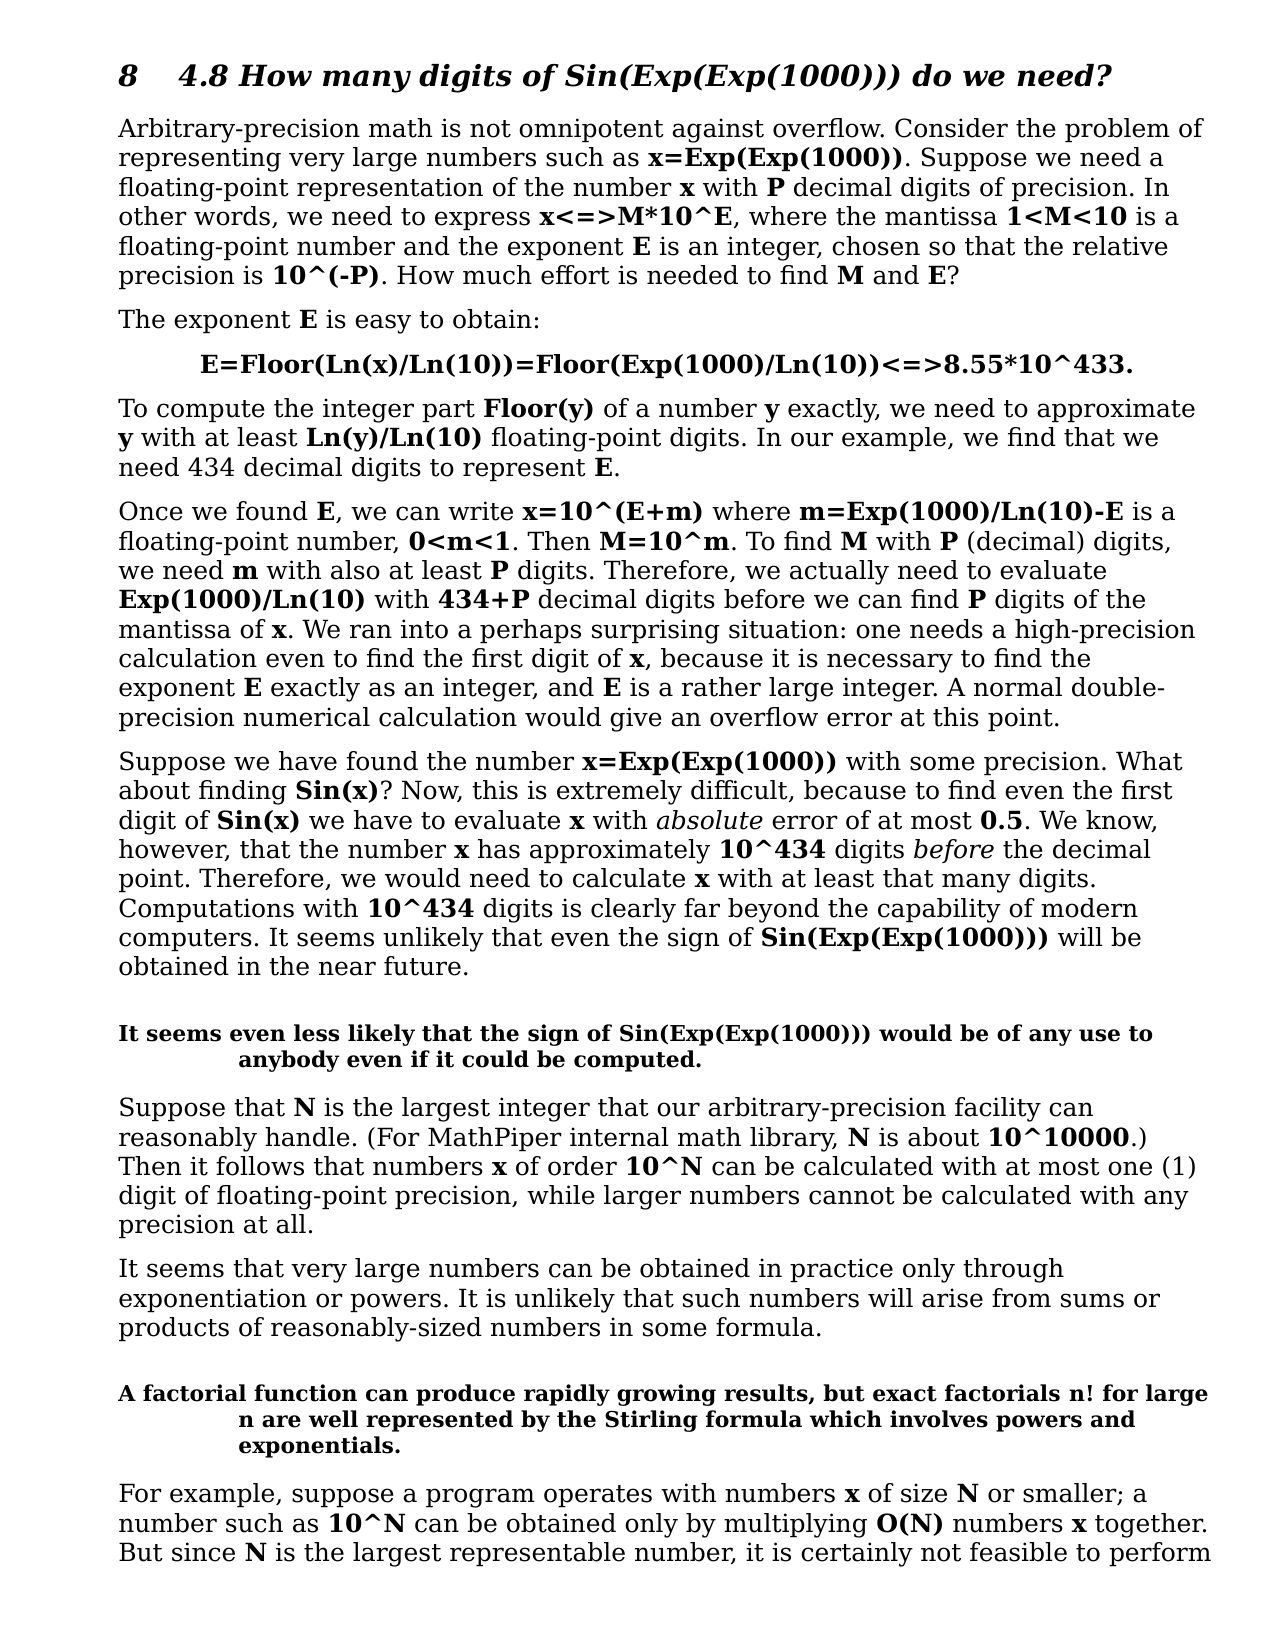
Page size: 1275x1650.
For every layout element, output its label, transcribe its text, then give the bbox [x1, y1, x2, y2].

text To compute the integer part Floor(y) of a number y exactly, we need to approximate y with at least Ln(y)/Ln(10) floating-point digits. In our example, we find that we need 434 decimal digits to represent E. [118, 394, 1216, 482]
text Suppose that N is the largest integer that our arbitrary-precision facility can reasonably handle. (For MathPiper internal math library, N is about 10^10000.) Then it follows that numbers x of order 10^N can be calculated with at most one (1) digit of floating-point precision, while larger numbers cannot be calculated with any precision at all. [118, 1093, 1216, 1240]
text Arbitrary-precision math is not omnipotent against overflow. Consider the problem of representing very large numbers such as x=Exp(Exp(1000)). Suppose we need a floating-point representation of the number x with P decimal digits of precision. In other words, we need to express x<=>M*10^E, where the mantissa 1<M<10 is a floating-point number and the exponent E is an integer, chosen so that the relative precision is 10^(-P). How much effort is needed to find M and E? [118, 114, 1216, 290]
text Suppose we have found the number x=Exp(Exp(1000)) with some precision. What about finding Sin(x)? Now, this is extremely difficult, because to find even the first digit of Sin(x) we have to evaluate x with absolute error of at most 0.5. We know, however, that the number x has approximately 10^434 digits before the decimal point. Therefore, we would need to calculate x with at least that many digits. Computations with 10^434 digits is clearly far beyond the capability of modern computers. It seems unlikely that even the sign of Sin(Exp(Exp(1000))) will be obtained in the near future. [118, 747, 1216, 982]
text It seems that very large numbers can be obtained in practice only through exponentiation or powers. It is unlikely that such numbers will arise from sums or products of reasonably-sized numbers in some formula. [118, 1255, 1216, 1342]
text E=Floor(Ln(x)/Ln(10))=Floor(Exp(1000)/Ln(10))<=>8.55*10^433. [118, 350, 1216, 379]
text Once we found E, we can write x=10^(E+m) where m=Exp(1000)/Ln(10)-E is a floating-point number, 0<m<1. Then M=10^m. To find M with P (decimal) digits, we need m with also at least P digits. Therefore, we actually need to evaluate Exp(1000)/Ln(10) with 434+P decimal digits before we can find P digits of the mantissa of x. We ran into a perhaps surprising situation: one needs a high-precision calculation even to find the first digit of x, because it is necessary to find the exponent E exactly as an integer, and E is a rather large integer. A normal double-precision numerical calculation would give an overflow error at this point. [118, 497, 1216, 732]
subtitle A factorial function can produce rapidly growing results, but exact factorials n! for large n are well represented by the Stirling formula which involves powers and exponentials. [118, 1381, 1216, 1458]
subtitle It seems even less likely that the sign of Sin(Exp(Exp(1000))) would be of any use to anybody even if it could be computed. [118, 1021, 1216, 1072]
text The exponent E is easy to obtain: [118, 305, 1216, 335]
text For example, suppose a program operates with numbers x of size N or smaller; a number such as 10^N can be obtained only by multiplying O(N) numbers x together. But since N is the largest representable number, it is certainly not feasible to perform [118, 1479, 1216, 1567]
subtitle 4.8 How many digits of Sin(Exp(Exp(1000))) do we need? [118, 59, 1216, 93]
